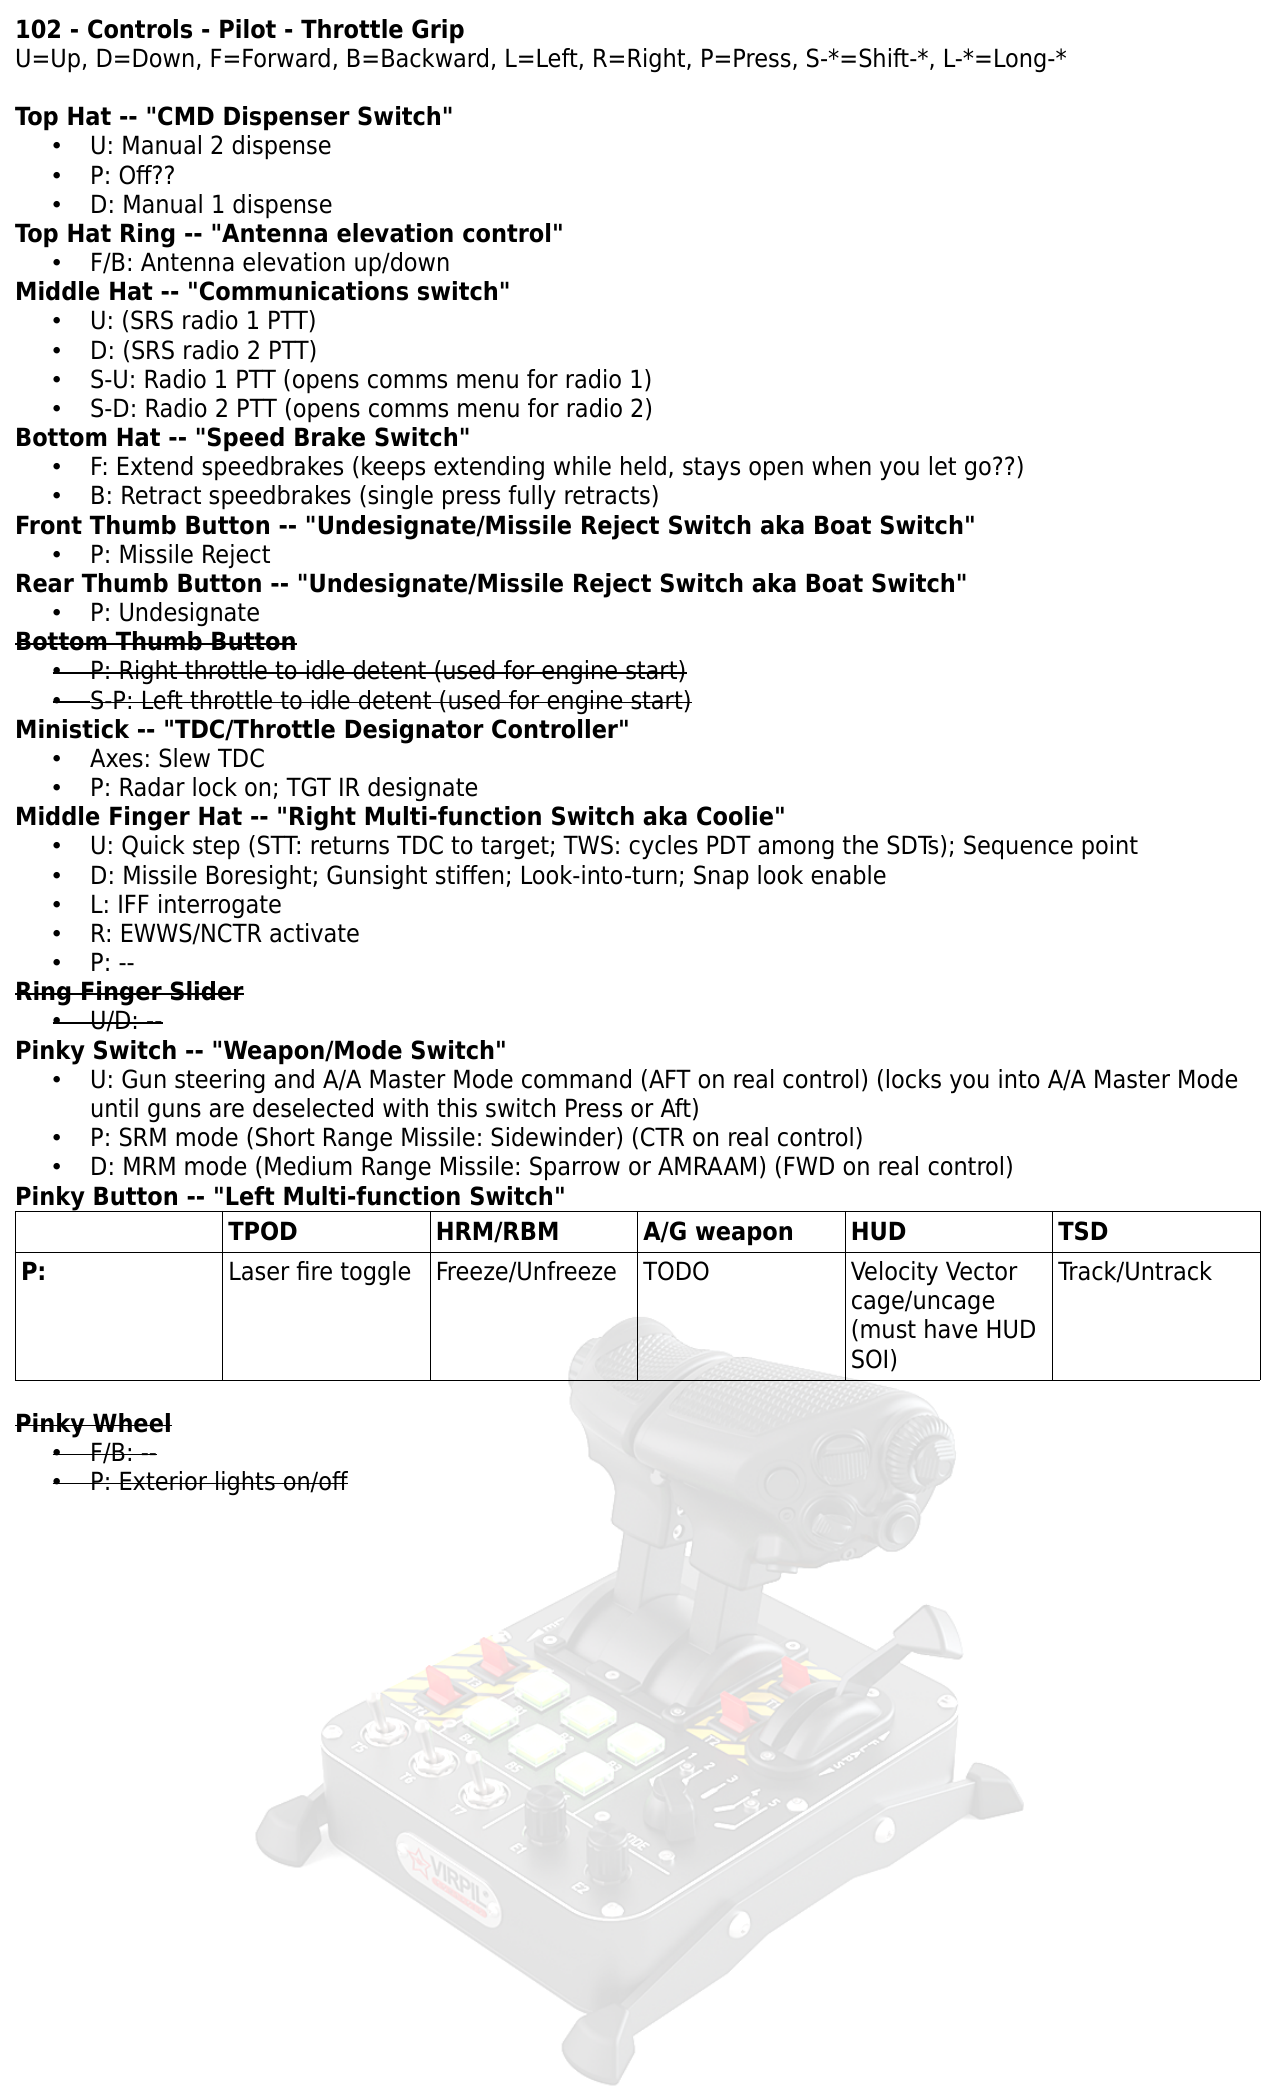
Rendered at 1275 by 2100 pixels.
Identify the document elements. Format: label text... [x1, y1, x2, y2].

list P: Missile Reject [52, 540, 1260, 569]
list P: Exterior lights on/off [52, 1484, 230, 1497]
list P: Off?? [52, 161, 1260, 190]
list S-U: Radio 1 PTT (opens comms menu for radio 1) [52, 365, 1260, 394]
table_cell Track/Untrack [1053, 1253, 1260, 1380]
list P: Right throttle to idle detent (used for engine start) [52, 657, 1260, 686]
list P: Undesignate [52, 598, 1260, 627]
list D: MRM mode (Medium Range Missile: Sparrow or AMRAAM) (FWD on real control) [52, 1152, 1260, 1182]
text Ministick -- "TDC/Throttle Designator Controller" [15, 715, 1260, 744]
text Middle Finger Hat -- "Right Multi-function Switch aka Coolie" [15, 802, 1260, 832]
list Axes: Slew TDC [52, 744, 1260, 773]
text Bottom Hat -- "Speed Brake Switch" [15, 423, 1260, 452]
list P: -- [52, 948, 1260, 977]
table_cell Velocity Vector cage/uncage (must have HUD SOI) [846, 1253, 1052, 1380]
list D: Manual 1 dispense [52, 190, 1260, 219]
table_cell Laser fire toggle [223, 1253, 430, 1380]
table_header A/G weapon [638, 1212, 845, 1252]
list S-D: Radio 2 PTT (opens comms menu for radio 2) [52, 394, 1260, 423]
list P: SRM mode (Short Range Missile: Sidewinder) (CTR on real control) [52, 1123, 1260, 1152]
list B: Retract speedbrakes (single press fully retracts) [52, 482, 1260, 511]
list S-P: Left throttle to idle detent (used for engine start) [52, 686, 1260, 715]
text Pinky Switch -- "Weapon/Mode Switch" [15, 1036, 1260, 1065]
text Pinky Button -- "Left Multi-function Switch" [15, 1182, 1260, 1211]
list D: (SRS radio 2 PTT) [52, 336, 1260, 365]
list P: Radar lock on; TGT IR designate [52, 773, 1260, 802]
text Front Thumb Button -- "Undesignate/Missile Reject Switch aka Boat Switch" [15, 511, 1260, 540]
list F/B: -- [52, 1438, 230, 1467]
table_cell Freeze/Unfreeze [431, 1253, 637, 1307]
list R: EWWS/NCTR activate [52, 919, 1260, 948]
table_header TSD [1053, 1212, 1260, 1252]
list P: Exterior lights on/off [52, 1467, 230, 1483]
list D: Missile Boresight; Gunsight stiffen; Look-into-turn; Snap look enable [52, 861, 1260, 890]
table_header HRM/RBM [431, 1212, 637, 1252]
table_header [16, 1212, 222, 1252]
list U: (SRS radio 1 PTT) [52, 307, 1260, 336]
list U: Gun steering and A/A Master Mode command (AFT on real control) (locks you into A/A Master Mode until guns are deselected with this switch Press or Aft) [52, 1065, 1260, 1123]
table_header HUD [846, 1212, 1052, 1252]
text U=Up, D=Down, F=Forward, B=Backward, L=Left, R=Right, P=Press, S-*=Shift-*, L-*=Long-* [15, 44, 1260, 73]
text Bottom Thumb Button [15, 627, 1260, 657]
list [1045, 1438, 1260, 1467]
list L: IFF interrogate [52, 890, 1260, 919]
text Top Hat Ring -- "Antenna elevation control" [15, 219, 1260, 248]
text [1045, 1409, 1260, 1438]
list U/D: -- [52, 1007, 1260, 1036]
text Pinky Wheel [15, 1409, 230, 1438]
list F: Extend speedbrakes (keeps extending while held, stays open when you let go??) [52, 452, 1260, 482]
list P: Exterior lights on/off [1045, 1467, 1260, 1497]
text Rear Thumb Button -- "Undesignate/Missile Reject Switch aka Boat Switch" [15, 569, 1260, 598]
text Middle Hat -- "Communications switch" [15, 277, 1260, 307]
list U: Manual 2 dispense [52, 132, 1260, 161]
list F/B: Antenna elevation up/down [52, 248, 1260, 277]
list U: Quick step (STT: returns TDC to target; TWS: cycles PDT among the SDTs); Sequence point [52, 832, 1260, 861]
text Ring Finger Slider [15, 977, 1260, 1007]
text Top Hat -- "CMD Dispenser Switch" [15, 102, 1260, 132]
table_cell P: [16, 1253, 222, 1380]
table_header TPOD [223, 1212, 430, 1252]
text 102 - Controls - Pilot - Throttle Grip [15, 15, 1260, 44]
table_cell TODO [638, 1253, 845, 1307]
